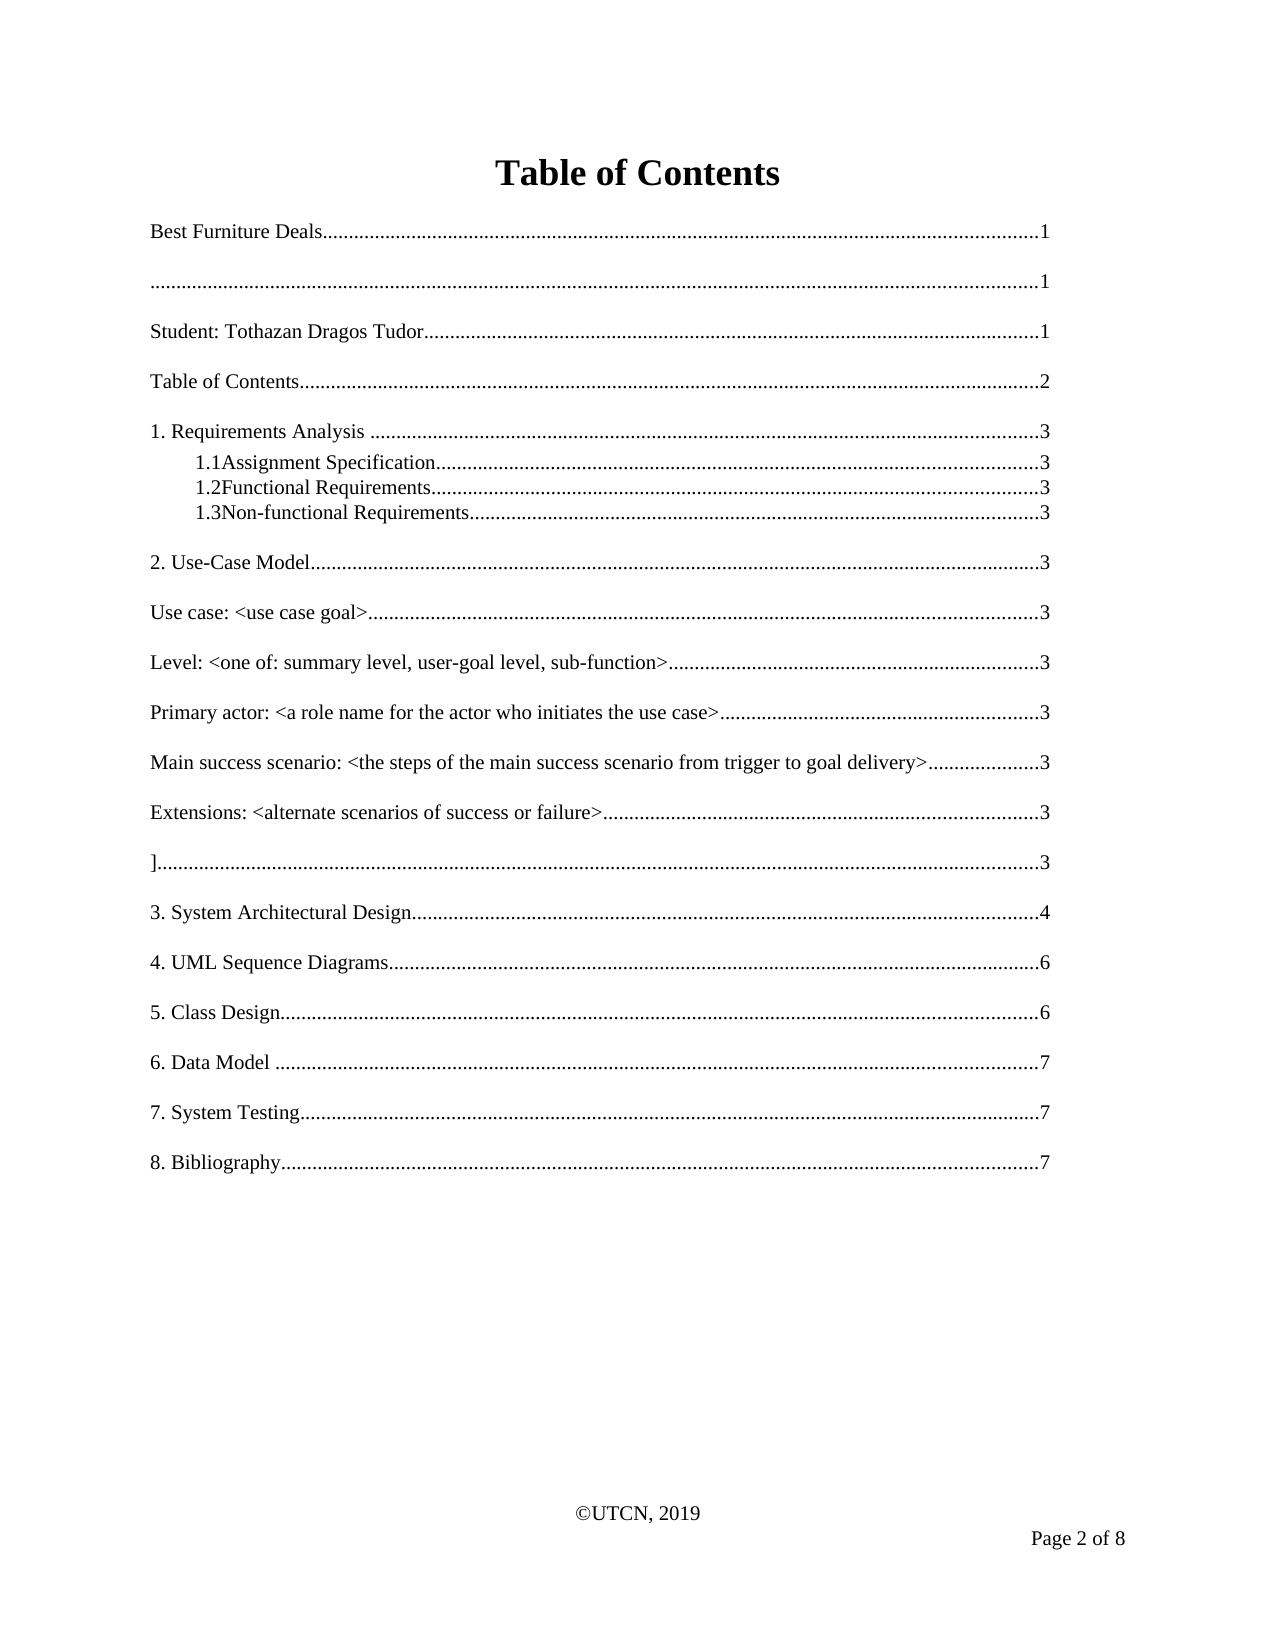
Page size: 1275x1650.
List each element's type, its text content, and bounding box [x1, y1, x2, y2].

text Use case: <use case goal> 3 [150, 599, 1050, 624]
text 1.1Assignment Specification 3 [195, 449, 1050, 474]
text 7. System Testing 7 [150, 1099, 1050, 1124]
text Best Furniture Deals 1 [150, 218, 1050, 243]
text 1.3Non-functional Requirements 3 [195, 499, 1050, 524]
text Level: <one of: summary level, user-goal level, sub-function> 3 [150, 649, 1050, 674]
text 6. Data Model 7 [150, 1049, 1050, 1074]
text 1. Requirements Analysis 3 [150, 418, 1050, 443]
text 4. UML Sequence Diagrams 6 [150, 949, 1050, 974]
text Primary actor: <a role name for the actor who initiates the use case> 3 [150, 699, 1050, 724]
text Table of Contents 2 [150, 368, 1050, 393]
text Main success scenario: <the steps of the main success scenario from trigger to goal delivery> 3 [150, 749, 1050, 774]
title Table of Contents [150, 150, 1125, 193]
text 8. Bibliography 7 [150, 1149, 1050, 1174]
text 2. Use-Case Model 3 [150, 549, 1050, 574]
text 1 [150, 268, 1050, 293]
text 3. System Architectural Design 4 [150, 899, 1050, 924]
text Extensions: <alternate scenarios of success or failure> 3 [150, 799, 1050, 824]
text 1.2Functional Requirements 3 [195, 474, 1050, 499]
text 5. Class Design 6 [150, 999, 1050, 1024]
text Student: Tothazan Dragos Tudor 1 [150, 318, 1050, 343]
text ] 3 [150, 849, 1050, 874]
